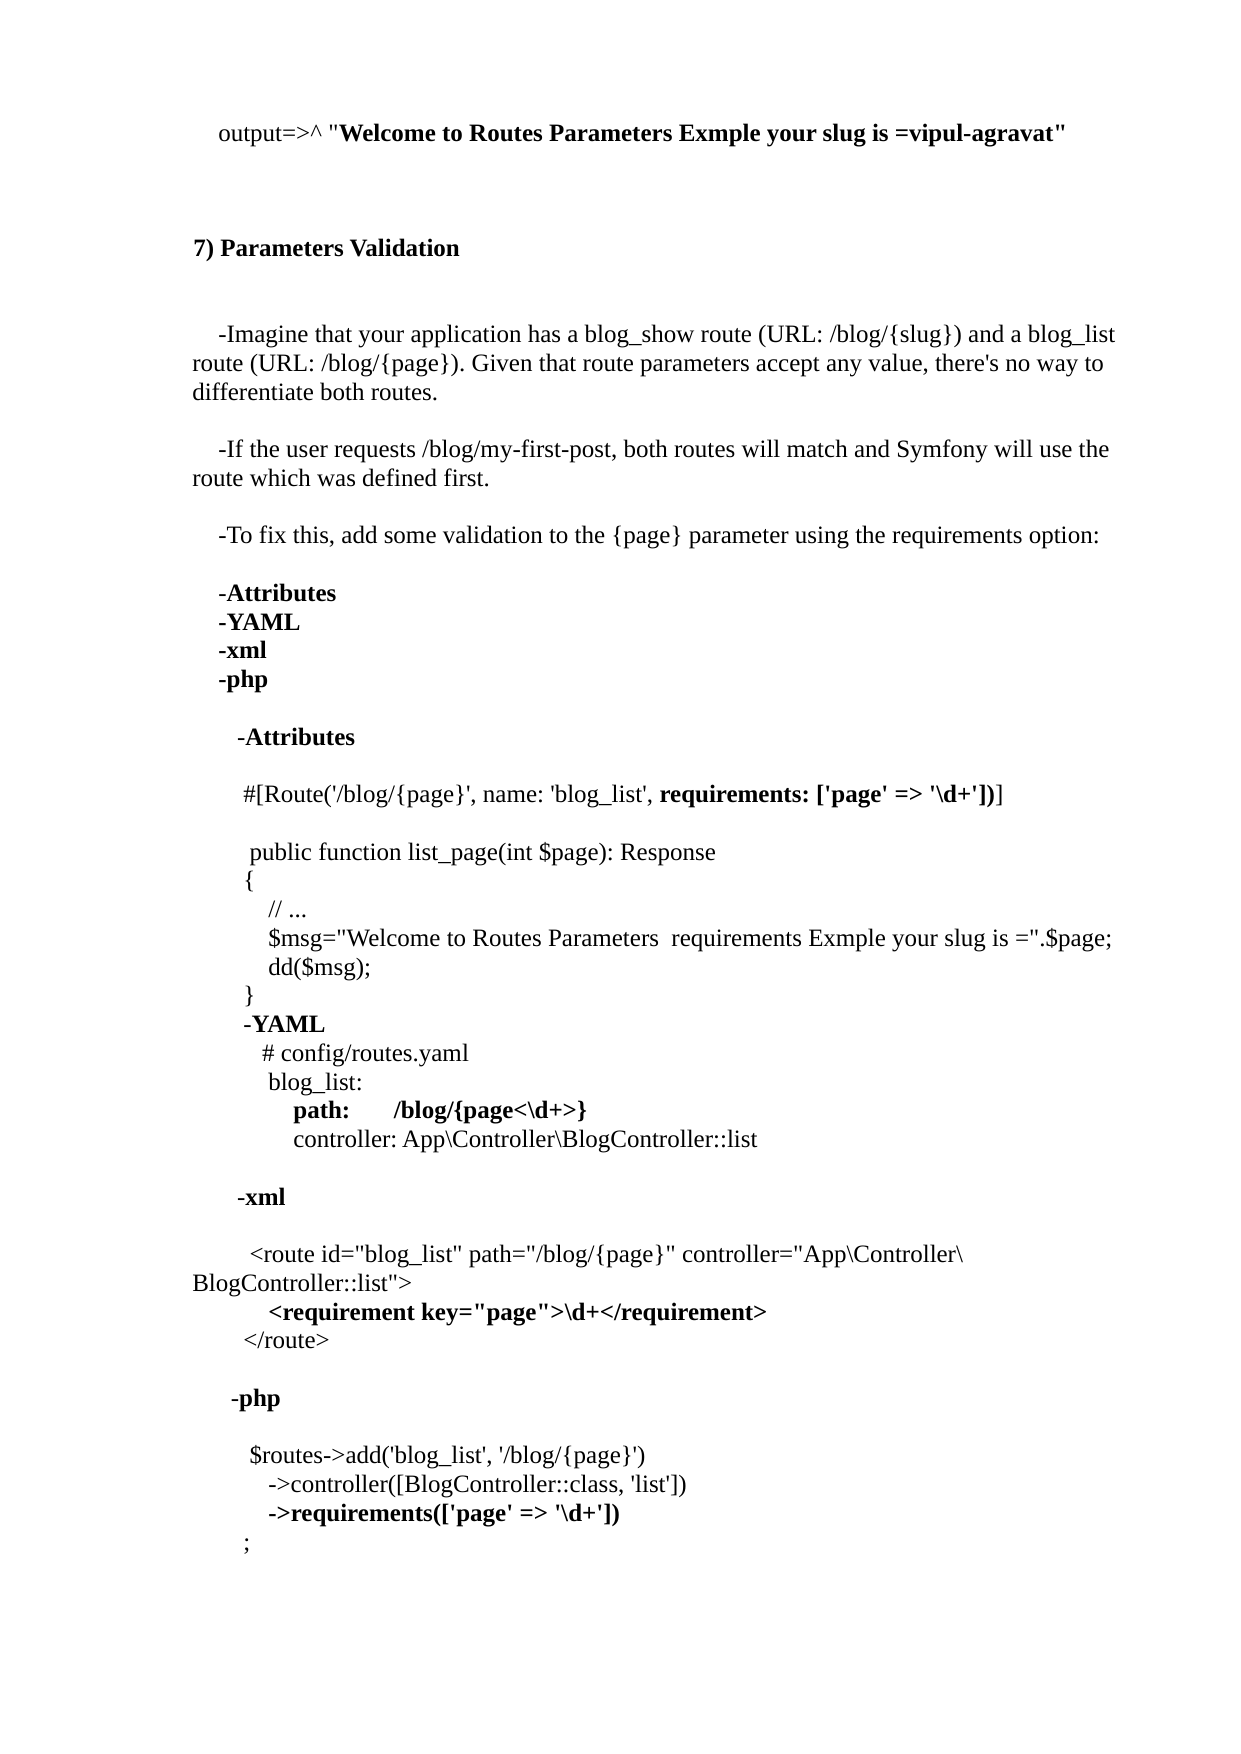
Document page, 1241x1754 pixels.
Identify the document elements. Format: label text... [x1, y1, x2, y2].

text public function list_page(int $page): Response [118, 837, 1122, 866]
text <route id="blog_list" path="/blog/{page}" controller="App\Controller\ BlogController::list"> [118, 1239, 1122, 1297]
text #[Route('/blog/{page}', name: 'blog_list', requirements: ['page' => '\d+'])] [118, 779, 1122, 808]
text ; [118, 1527, 1122, 1556]
text -Attributes [118, 722, 1122, 751]
text -If the user requests /blog/my-first-post, both routes will match and Symfony will use the route which was defined first. [118, 434, 1122, 492]
text -YAML [118, 607, 1122, 636]
text -Attributes [118, 578, 1122, 607]
text } [118, 981, 1122, 1009]
text $msg="Welcome to Routes Parameters requirements Exmple your slug is =".$page; [118, 923, 1122, 952]
text ->controller([BlogController::class, 'list']) [118, 1469, 1122, 1498]
text ->requirements(['page' => '\d+']) [118, 1498, 1122, 1527]
text dd($msg); [118, 952, 1122, 981]
text -To fix this, add some validation to the {page} parameter using the requirements option: [118, 521, 1122, 549]
text blog_list: [118, 1067, 1122, 1096]
text -xml [118, 636, 1122, 664]
text $routes->add('blog_list', '/blog/{page}') [118, 1441, 1122, 1469]
text path: /blog/{page<\d+>} [118, 1096, 1122, 1124]
text controller: App\Controller\BlogController::list [118, 1124, 1122, 1153]
text // ... [118, 894, 1122, 923]
text -php [118, 1383, 1122, 1412]
text -Imagine that your application has a blog_show route (URL: /blog/{slug}) and a blog_list route (URL: /blog/{page}). Given that route parameters accept any value, there's no way to differentiate both routes. [118, 319, 1122, 406]
text </route> [118, 1326, 1122, 1354]
text -php [118, 664, 1122, 693]
text <requirement key="page">\d+</requirement> [118, 1297, 1122, 1326]
text -YAML [118, 1009, 1122, 1038]
text # config/routes.yaml [118, 1038, 1122, 1067]
text 7) Parameters Validation [118, 233, 1122, 262]
text -xml [118, 1182, 1122, 1211]
text { [118, 866, 1122, 894]
text output=>^ "Welcome to Routes Parameters Exmple your slug is =vipul-agravat" [118, 118, 1122, 147]
